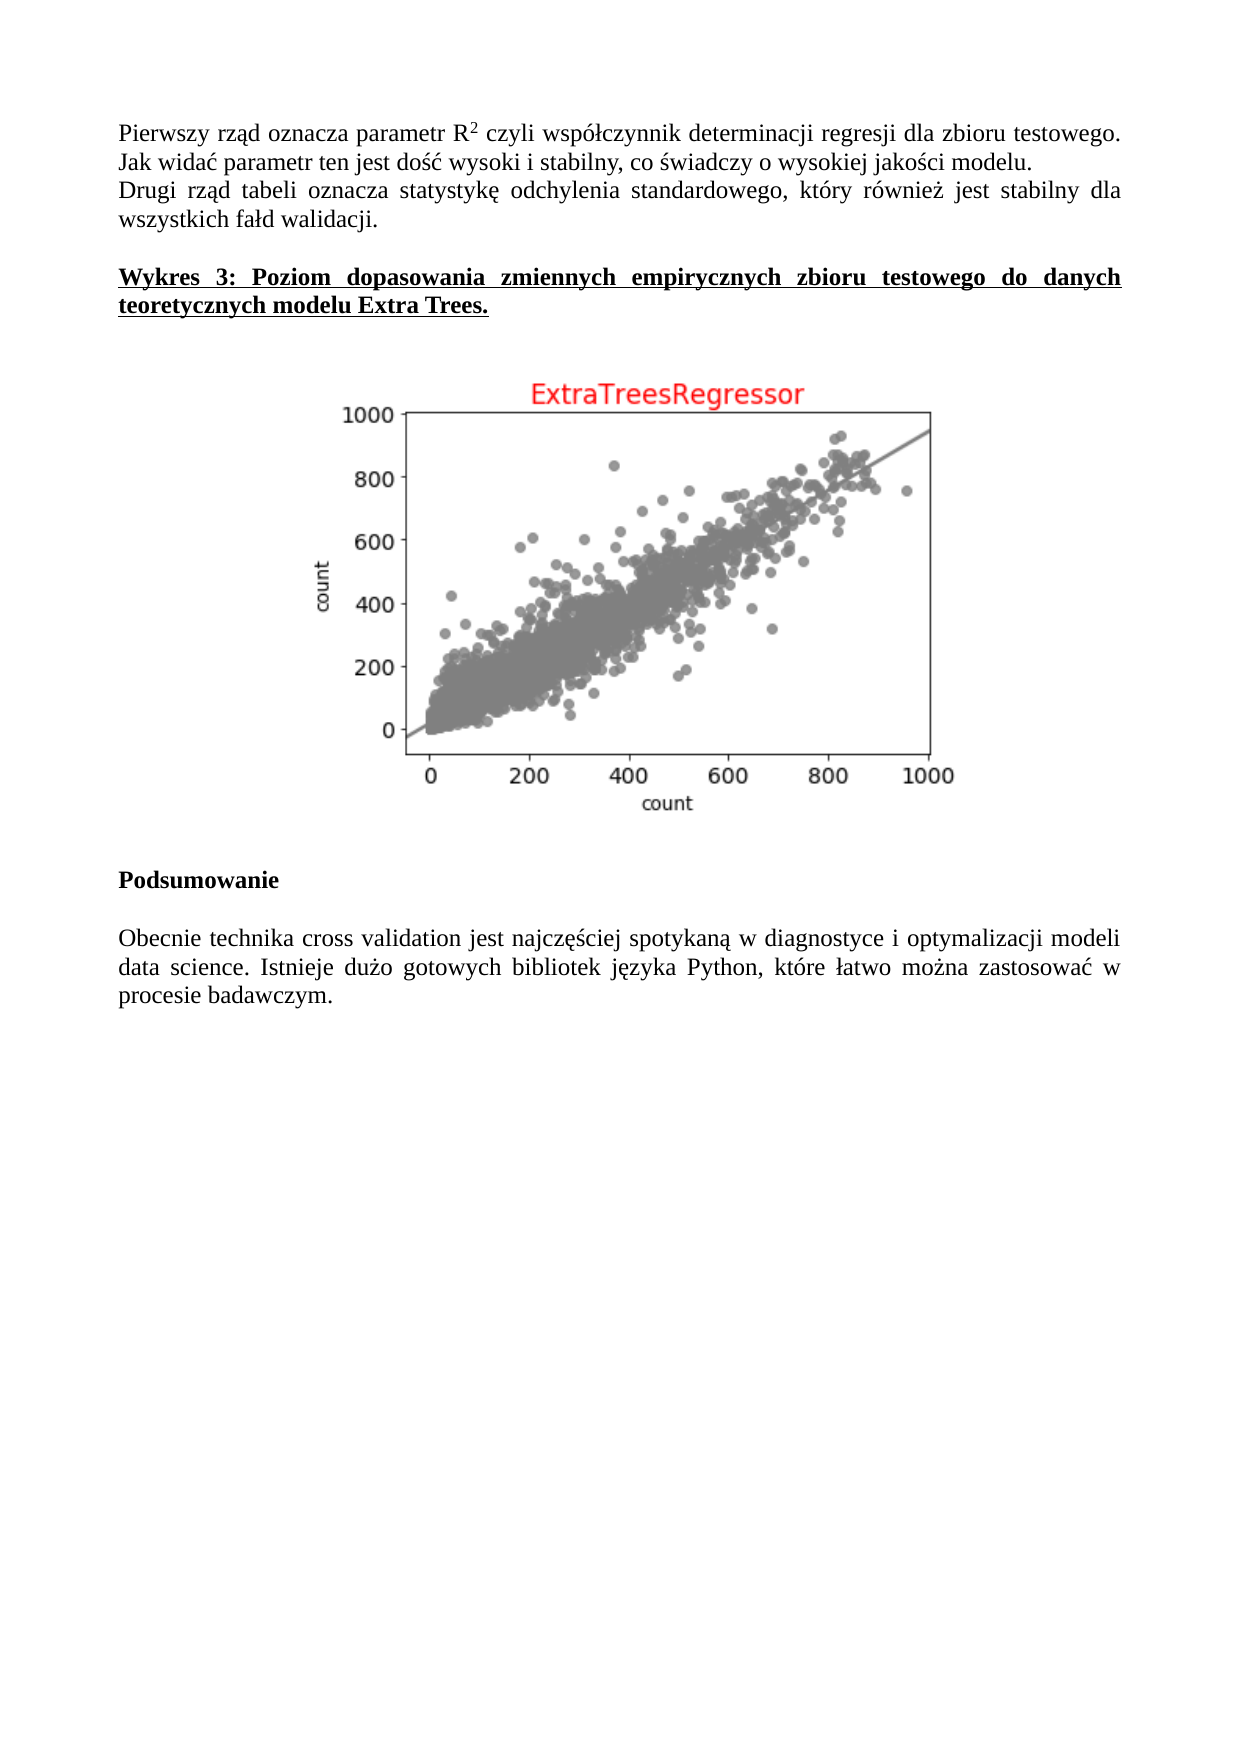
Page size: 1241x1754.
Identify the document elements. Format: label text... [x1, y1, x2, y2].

text Podsumowanie [118, 866, 1122, 894]
text Wykres 3: Poziom dopasowania zmiennych empirycznych zbioru testowego do danych [118, 262, 1122, 287]
text Drugi rząd tabeli oznacza statystykę odchylenia standardowego, który również jest stabilny dla wszystkich fałd walidacji. [118, 176, 1122, 233]
text Pierwszy rząd oznacza parametr R2 czyli współczynnik determinacji regresji dla zbioru testowego. Jak widać parametr ten jest dość wysoki i stabilny, co świadczy o wysokiej jakości modelu. [118, 118, 1122, 176]
text teoretycznych modelu Extra Trees. [118, 288, 1122, 319]
picture [271, 376, 969, 823]
text Obecnie technika cross validation jest najczęściej spotykaną w diagnostyce i optymalizacji modeli data science. Istnieje dużo gotowych bibliotek języka Python, które łatwo można zastosować w procesie badawczym. [118, 923, 1122, 1009]
